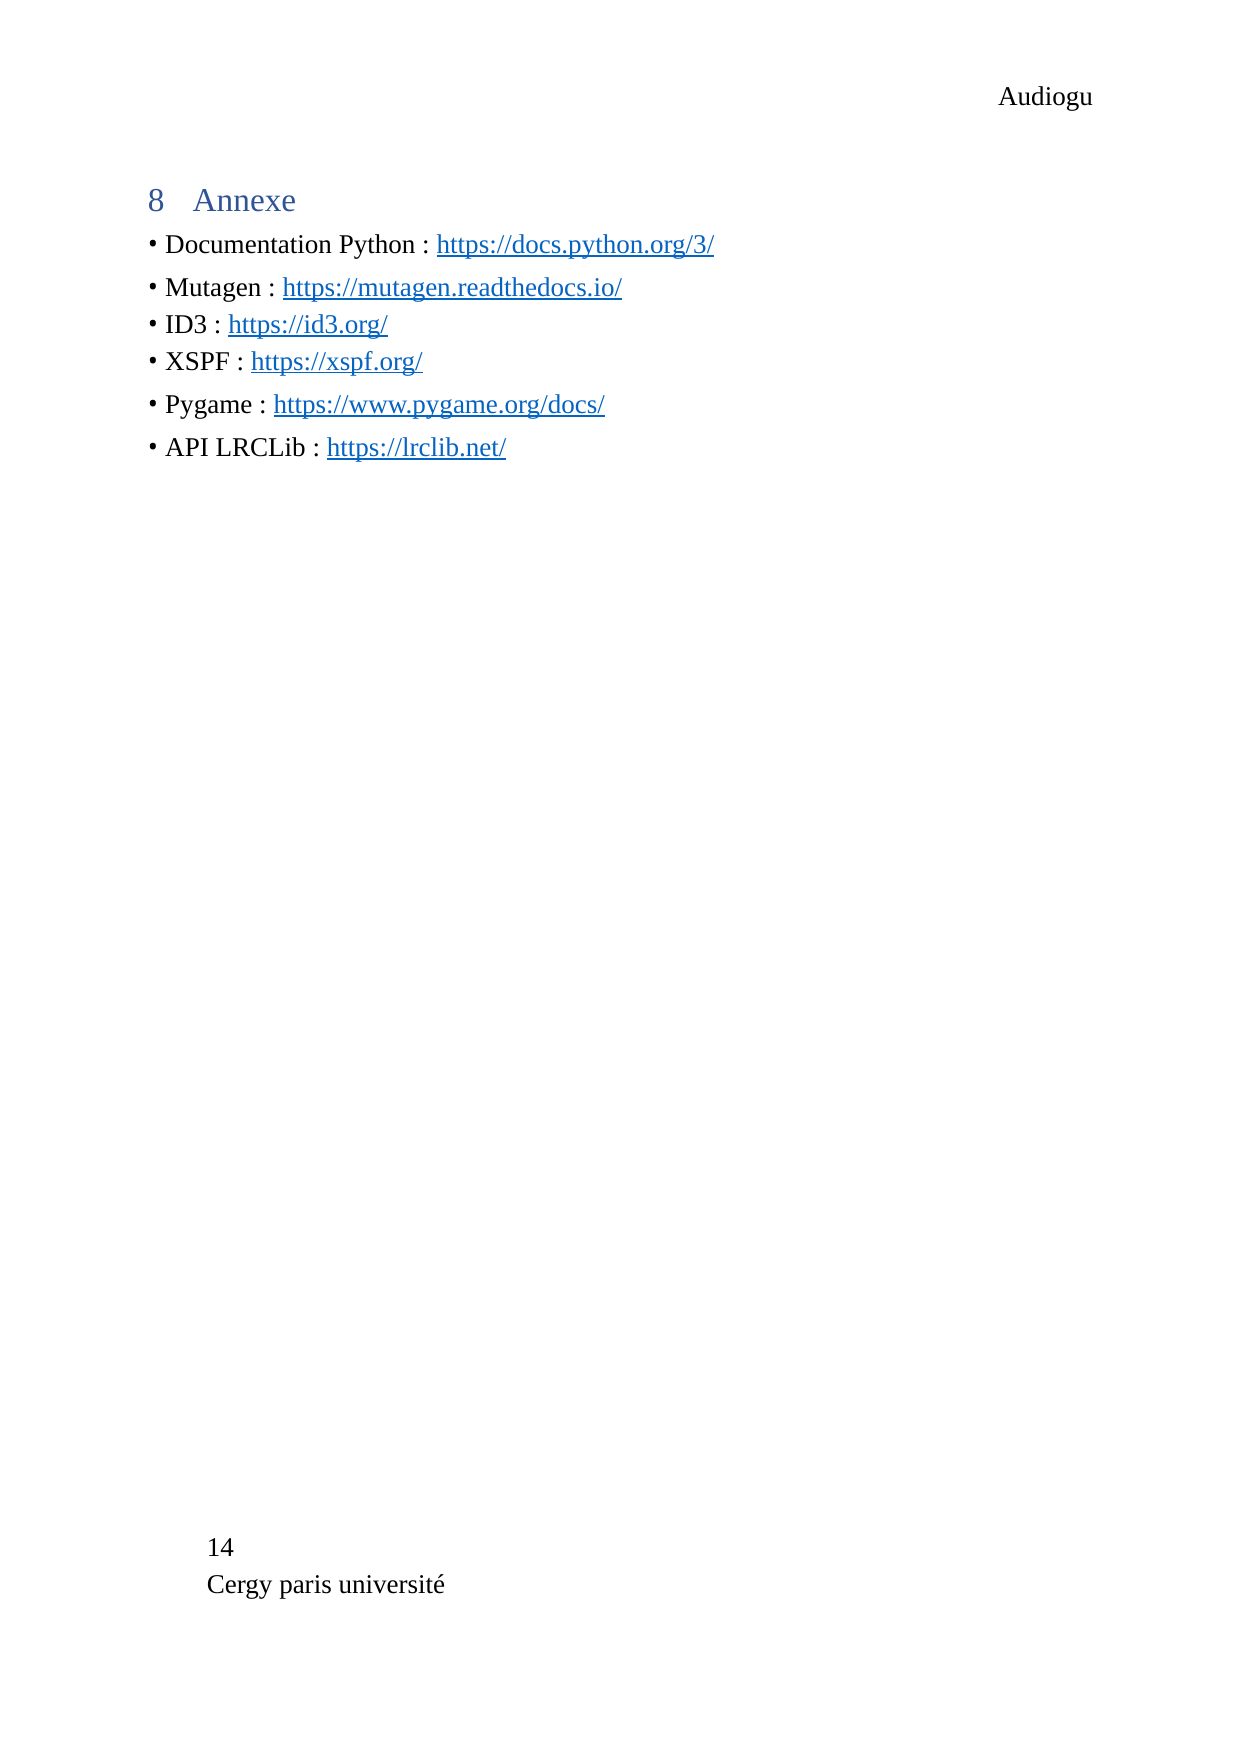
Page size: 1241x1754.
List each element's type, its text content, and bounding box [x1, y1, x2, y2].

text • API LRCLib : https://lrclib.net/ [148, 427, 1093, 464]
subtitle Annexe [148, 180, 1093, 218]
text • Documentation Python : https://docs.python.org/3/ [148, 224, 1093, 261]
text • Pygame : https://www.pygame.org/docs/ [148, 384, 1093, 421]
text • Mutagen : https://mutagen.readthedocs.io/ • ID3 : https://id3.org/ • XSPF : https://xspf.org/ [148, 267, 1093, 378]
